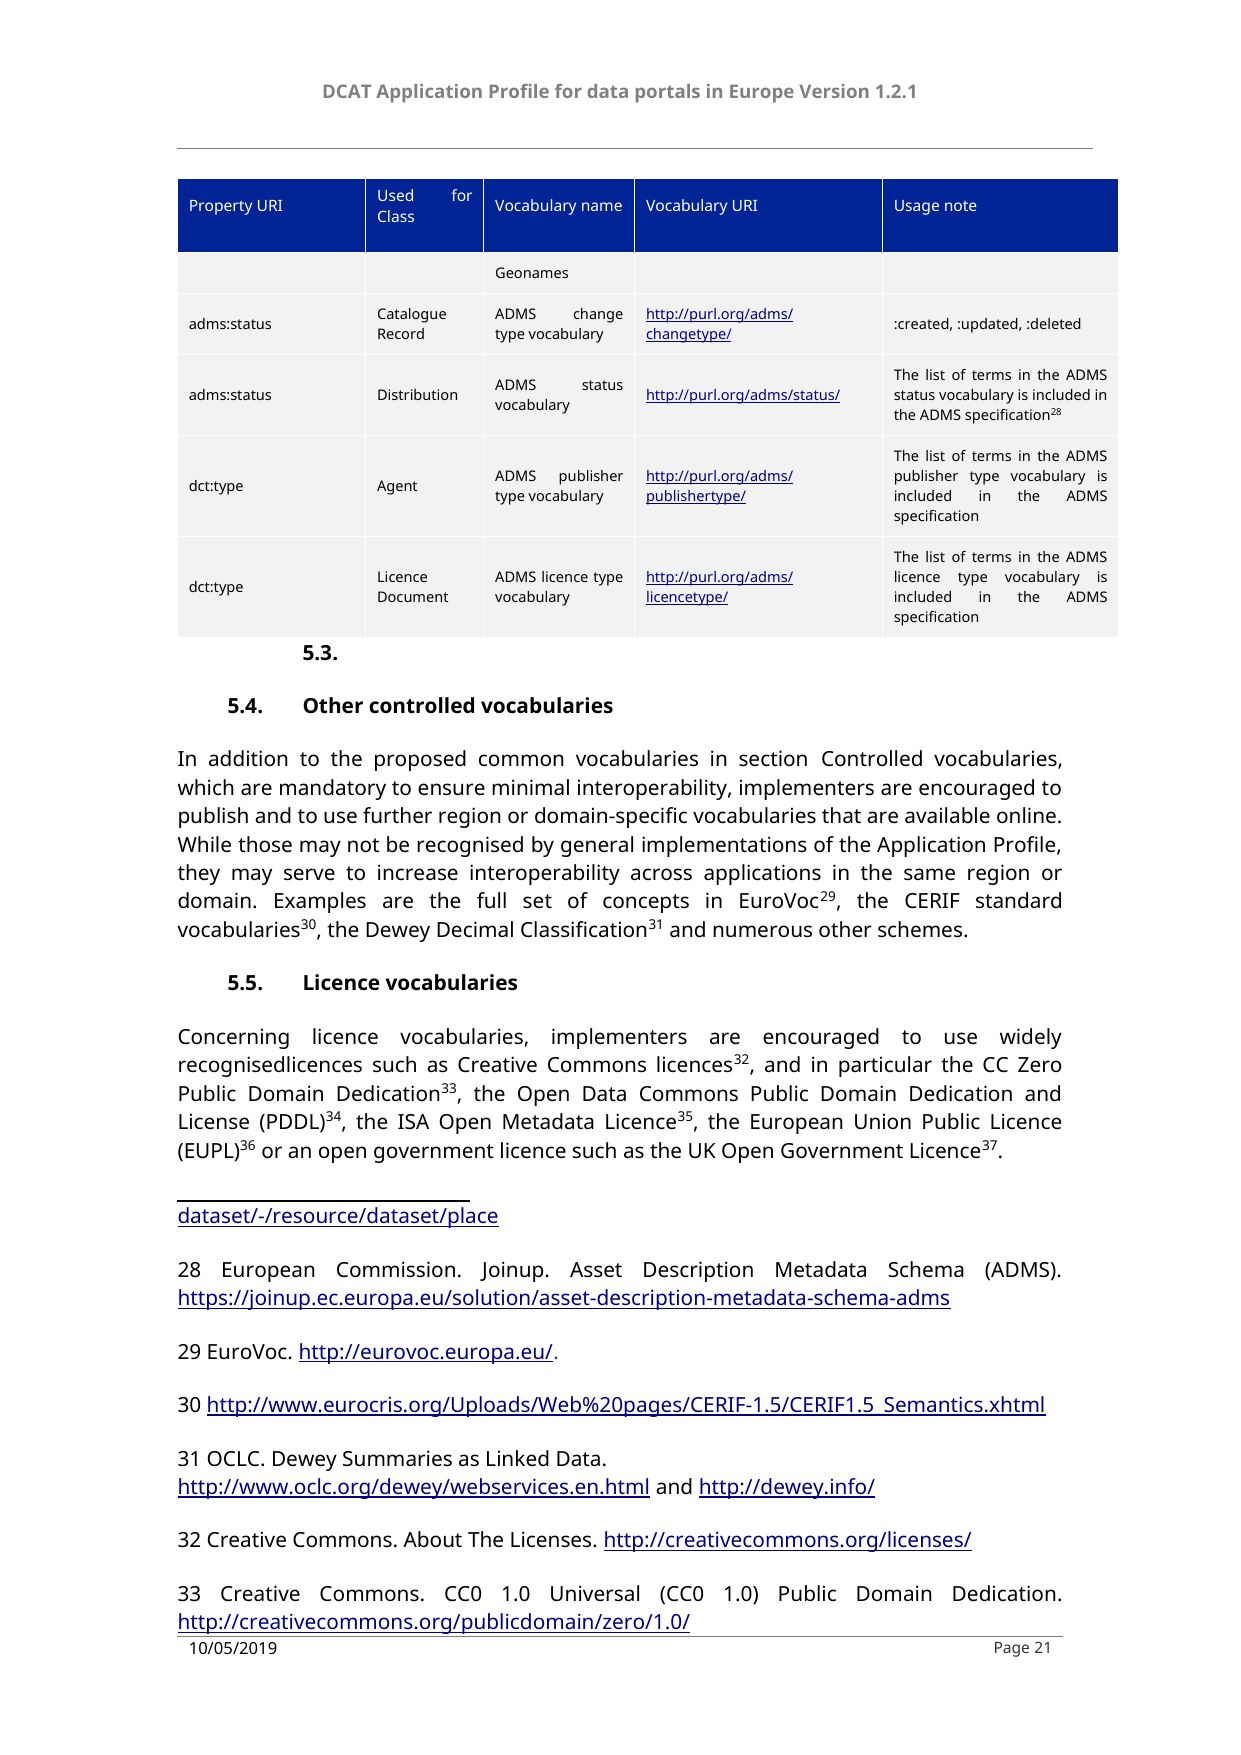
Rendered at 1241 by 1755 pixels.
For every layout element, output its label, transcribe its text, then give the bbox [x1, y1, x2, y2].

table_cell EU Vocabularies Continents Named Authority List, EU Vocabularies Countries Named Authority List, EU Vocabularies Places Named Authority List, Geonames [484, 253, 634, 293]
table_cell ADMS status vocabulary [484, 355, 634, 435]
table_cell http://purl.org/adms/changetype/ [635, 294, 882, 354]
table_cell ADMS change type vocabulary [484, 294, 634, 354]
table_cell The list of terms in the ADMS licence type vocabulary is included in the ADMS specification [883, 537, 1118, 637]
table_cell ADMS publisher type vocabulary [484, 436, 634, 536]
text Creative Commons. About The Licenses. http://creativecommons.org/licenses/ [177, 1526, 1063, 1554]
text Concerning licence vocabularies, implementers are encouraged to use widely recognisedlicences such as Creative Commons licences, and in particular the CC Zero Public Domain Dedication, the Open Data Commons Public Domain Dedication and License (PDDL), the ISA Open Metadata Licence, the European Union Public Licence (EUPL) or an open government licence such as the UK Open Government Licence. [177, 1022, 1063, 1164]
table_header Usage note [883, 179, 1118, 252]
table_cell Distribution [366, 355, 483, 435]
text OCLC. Dewey Summaries as Linked Data. http://www.oclc.org/dewey/webservices.en.html and http://dewey.info/ [177, 1444, 1063, 1501]
table_cell [883, 253, 1118, 293]
table_header Property URI [178, 179, 365, 252]
table_cell http://purl.org/adms/status/ [635, 355, 882, 435]
table_cell The list of terms in the ADMS status vocabulary is included in the ADMS specification [883, 355, 1118, 435]
table_cell [178, 253, 365, 293]
subtitle Licence vocabularies [227, 968, 1063, 997]
table_cell [635, 253, 882, 293]
table_cell dct:type [178, 436, 365, 536]
table_cell Catalogue Record [366, 294, 483, 354]
table_cell :created, :updated, :deleted [883, 294, 1118, 354]
table_header Vocabulary name [484, 179, 634, 252]
subtitle Other controlled vocabularies [227, 691, 1063, 719]
table_cell http://purl.org/adms/licencetype/ [635, 537, 882, 637]
table_header Used for Class [366, 179, 483, 252]
table_cell ADMS licence type vocabulary [484, 537, 634, 637]
table_cell dct:type [178, 537, 365, 637]
table_cell Agent [366, 436, 483, 536]
table_cell The list of terms in the ADMS publisher type vocabulary is included in the ADMS specification [883, 436, 1118, 536]
table_cell adms:status [178, 355, 365, 435]
table_header Vocabulary URI [635, 179, 882, 252]
table_cell Licence Document [366, 537, 483, 637]
table_cell http://purl.org/adms/publishertype/ [635, 436, 882, 536]
text http://www.eurocris.org/Uploads/Web%20pages/CERIF-1.5/CERIF1.5_Semantics.xhtml [177, 1390, 1063, 1419]
text Creative Commons. CC0 1.0 Universal (CC0 1.0) Public Domain Dedication. http://creativecommons.org/publicdomain/zero/1.0/ [177, 1579, 1063, 1636]
text In addition to the proposed common vocabularies in section 5.2, which are mandatory to ensure minimal interoperability, implementers are encouraged to publish and to use further region or domain-specific vocabularies that are available online. While those may not be recognised by general implementations of the Application Profile, they may serve to increase interoperability across applications in the same region or domain. Examples are the full set of concepts in EuroVoc, the CERIF standard vocabularies, the Dewey Decimal Classification and numerous other schemes. [177, 744, 1063, 943]
table_cell [366, 253, 483, 293]
table_cell adms:status [178, 294, 365, 354]
text EuroVoc. http://eurovoc.europa.eu/. [177, 1337, 1063, 1365]
